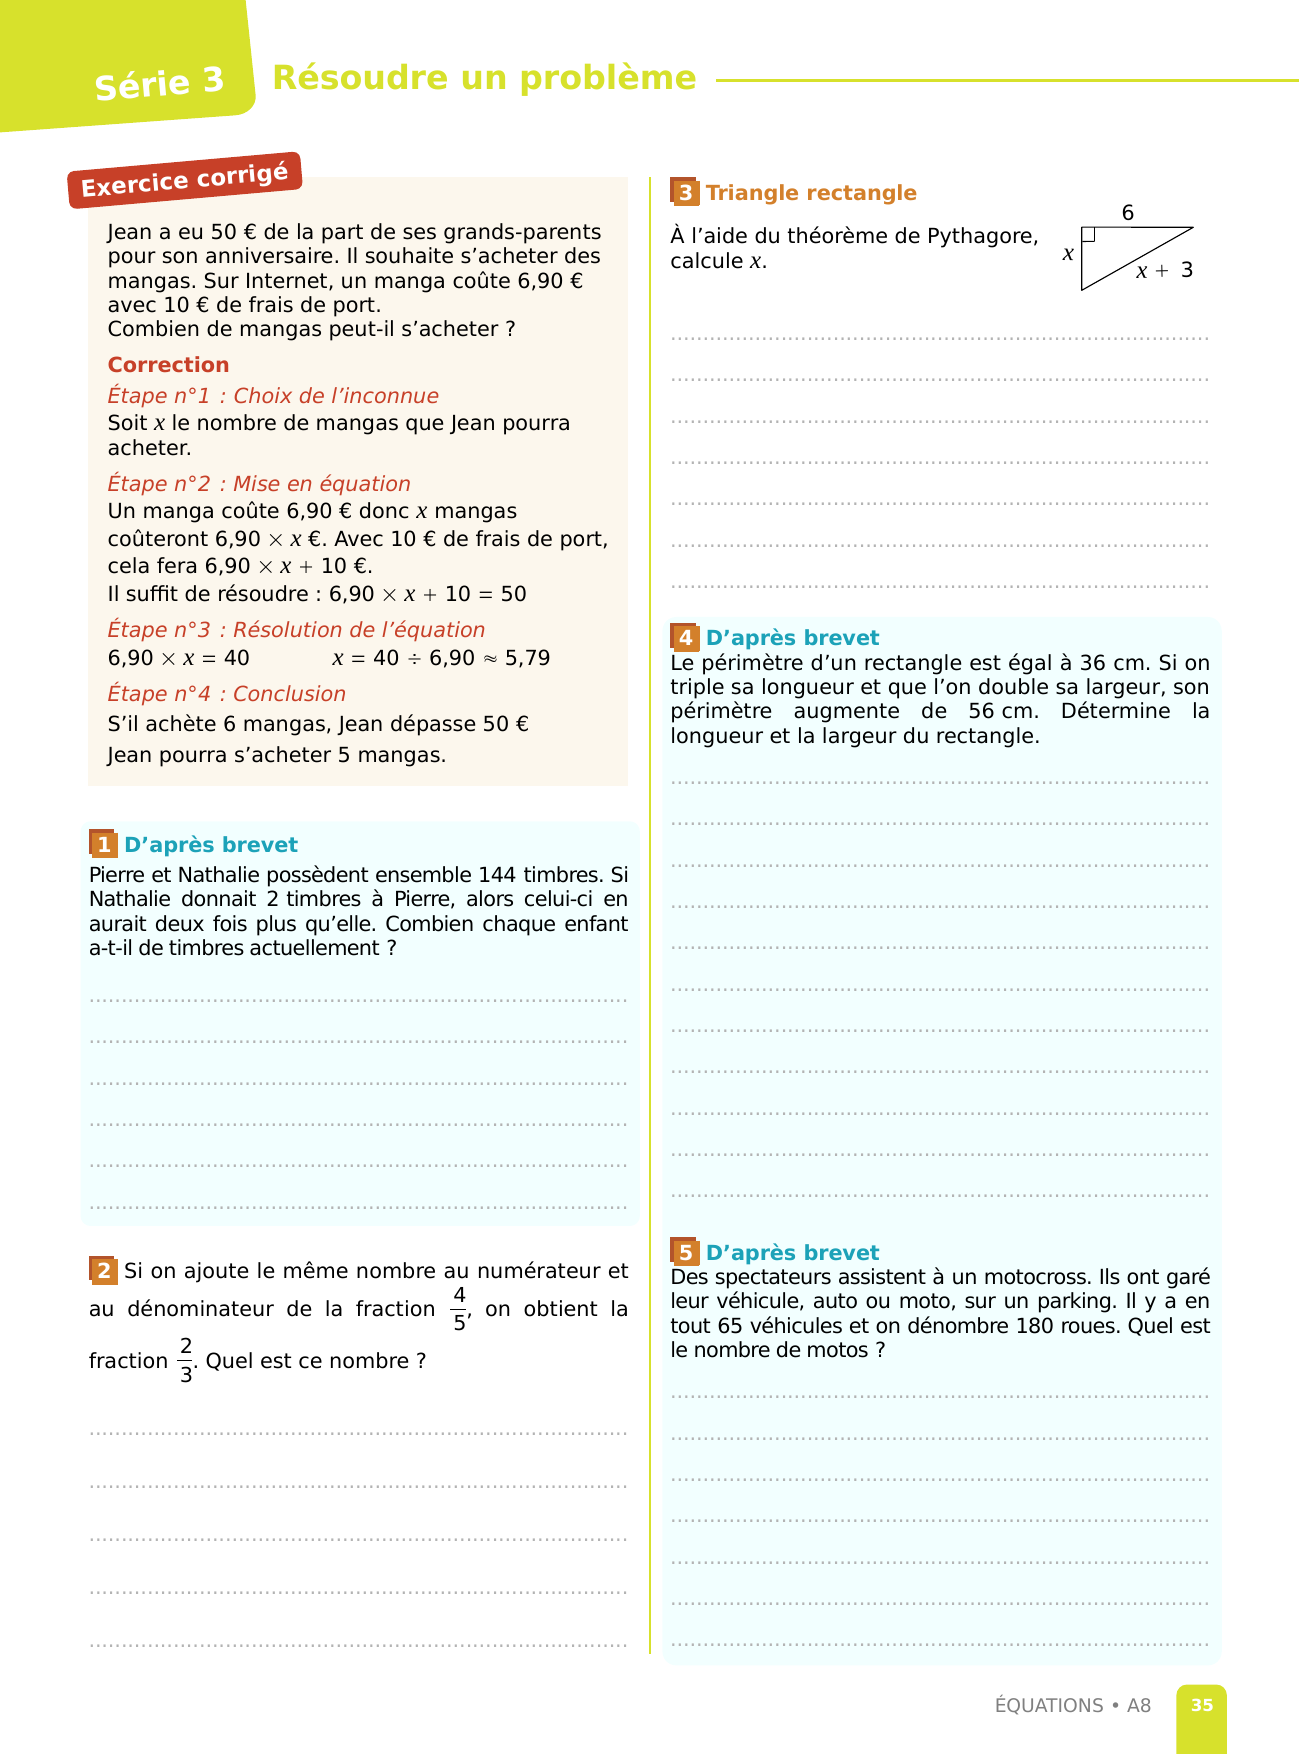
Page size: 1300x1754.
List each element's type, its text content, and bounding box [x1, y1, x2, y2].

subtitle Si on ajoute le même nombre au numérateur et au dénominateur de la fraction , on obtient la fraction . Quel est ce nombre ? [88, 1256, 629, 1387]
subtitle Triangle rectangle [696, 177, 1211, 205]
text Soit x le nombre de mangas que Jean pourra acheter. [107, 408, 609, 460]
text Étape n°2 : Mise en équation [107, 472, 609, 496]
text Étape n°1 : Choix de l’inconnue [107, 384, 609, 408]
text Un manga coûte 6,90 € donc x mangas coûteront 6,90 × x €. Avec 10 € de frais de port, cela fera 6,90 × x  10 €. [107, 496, 609, 579]
text Jean a eu 50 € de la part de ses grands-parents pour son anniversaire. Il souhaite s’acheter des mangas. Sur Internet, un manga coûte 6,90 € avec 10 € de frais de port. Combien de mangas peut-il s’acheter ? [107, 220, 609, 342]
text Correction [107, 353, 609, 378]
text Jean pourra s’acheter 5 mangas. [107, 743, 609, 767]
text 6,90 × x = 40 x = 40 ÷ 6,90 ≈ 5,79 [107, 643, 609, 671]
text Étape n°3 : Résolution de l’équation [107, 619, 609, 643]
text Il suffit de résoudre : 6,90 × x  10 = 50 [107, 579, 609, 607]
text Étape n°4 : Conclusion [107, 682, 609, 707]
text À l’aide du théorème de Pythagore, calcule x. [670, 223, 1211, 274]
text S’il achète 6 mangas, Jean dépasse 50 € [107, 713, 609, 737]
